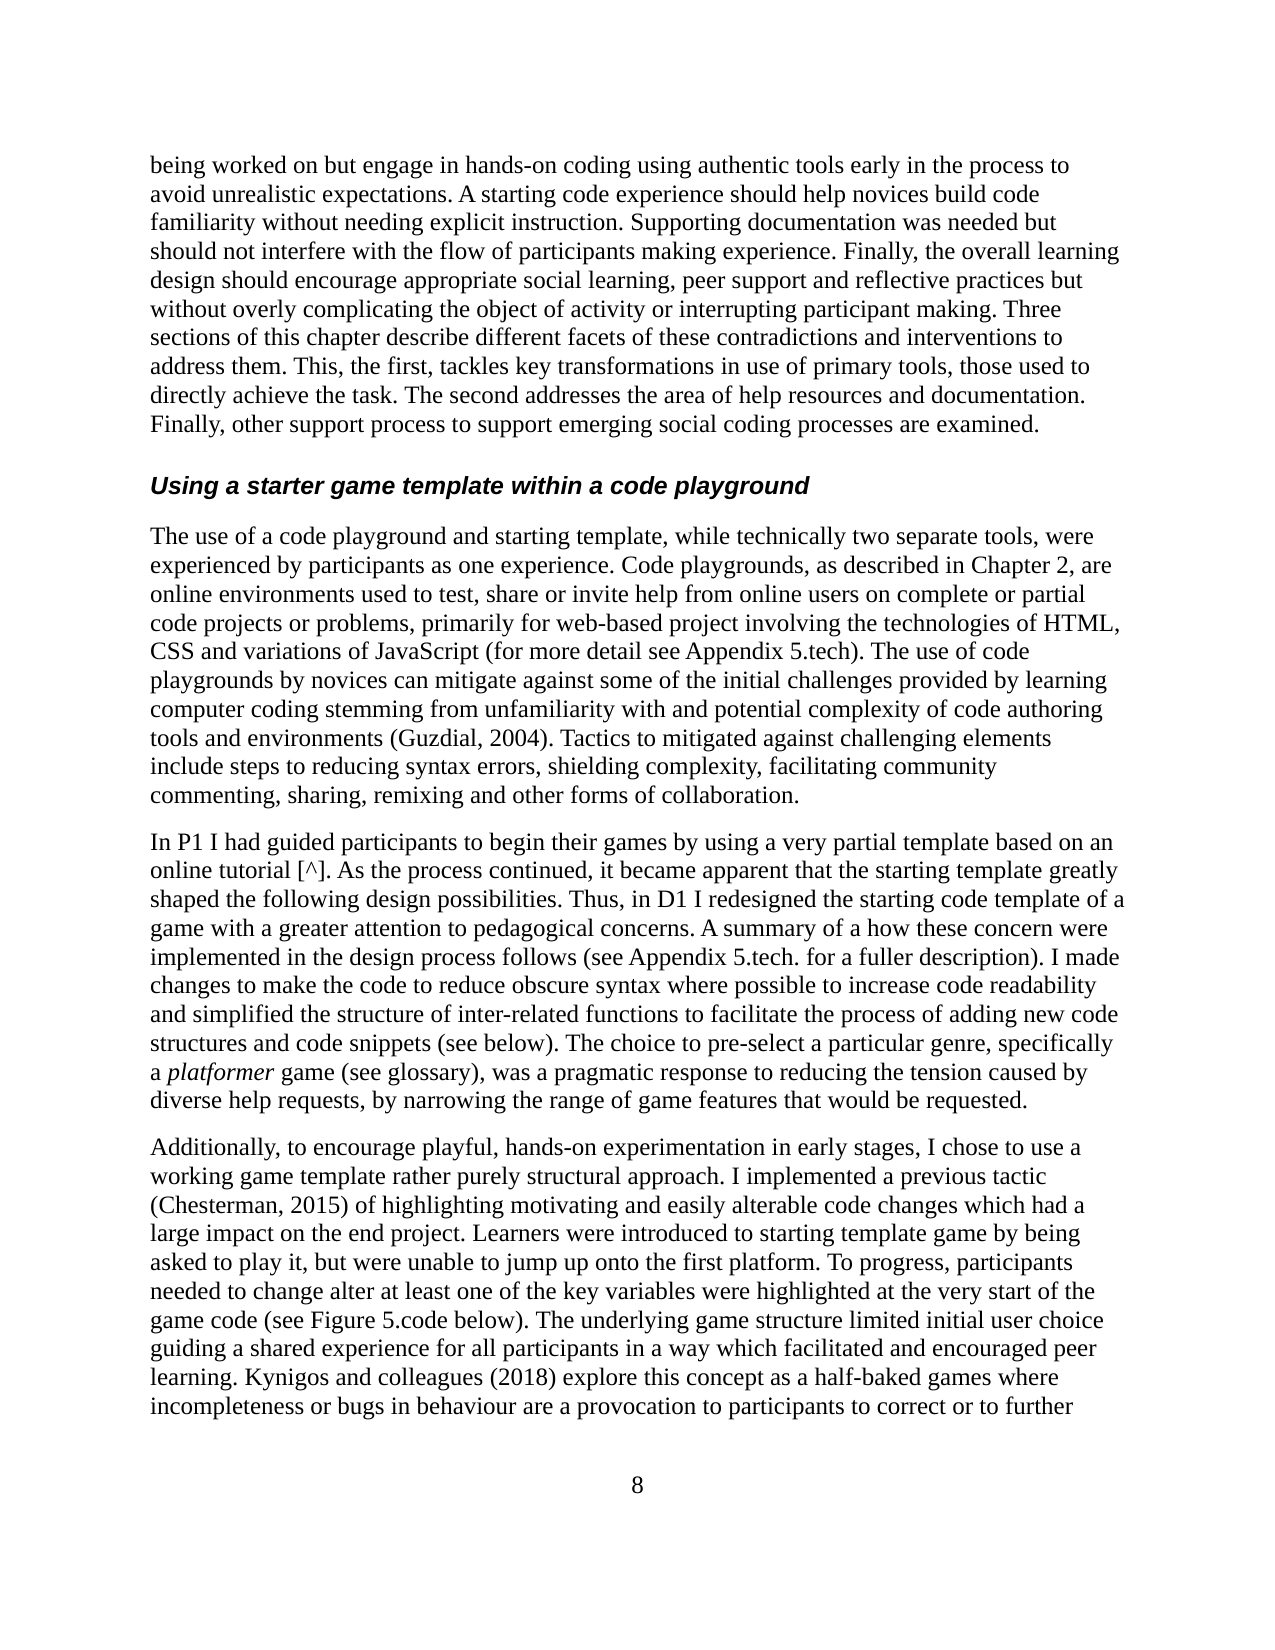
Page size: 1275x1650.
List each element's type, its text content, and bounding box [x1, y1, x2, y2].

text In P1 I had guided participants to begin their games by using a very partial template based on an online tutorial [^]. As the process continued, it became apparent that the starting template greatly shaped the following design possibilities. Thus, in D1 I redesigned the starting code template of a game with a greater attention to pedagogical concerns. A summary of a how these concern were implemented in the design process follows (see Appendix 5.tech. for a fuller description). I made changes to make the code to reduce obscure syntax where possible to increase code readability and simplified the structure of inter-related functions to facilitate the process of adding new code structures and code snippets (see below). The choice to pre-select a particular genre, specifically a platformer game (see glossary), was a pragmatic response to reducing the tension caused by diverse help requests, by narrowing the range of game features that would be requested. [150, 827, 1125, 1114]
text The use of a code playground and starting template, while technically two separate tools, were experienced by participants as one experience. Code playgrounds, as described in Chapter 2, are online environments used to test, share or invite help from online users on complete or partial code projects or problems, primarily for web-based project involving the technologies of HTML, CSS and variations of JavaScript (for more detail see Appendix 5.tech). The use of code playgrounds by novices can mitigate against some of the initial challenges provided by learning computer coding stemming from unfamiliarity with and potential complexity of code authoring tools and environments (Guzdial, 2004). Tactics to mitigated against challenging elements include steps to reducing syntax errors, shielding complexity, facilitating community commenting, sharing, remixing and other forms of collaboration. [150, 521, 1125, 809]
subtitle Using a starter game template within a code playground [150, 471, 1125, 500]
text Additionally, to encourage playful, hands-on experimentation in early stages, I chose to use a working game template rather purely structural approach. I implemented a previous tactic (Chesterman, 2015) of highlighting motivating and easily alterable code changes which had a large impact on the end project. Learners were introduced to starting template game by being asked to play it, but were unable to jump up onto the first platform. To progress, participants needed to change alter at least one of the key variables were highlighted at the very start of the game code (see Figure 5.code below). The underlying game structure limited initial user choice guiding a shared experience for all participants in a way which facilitated and encouraged peer learning. Kynigos and colleagues (2018) explore this concept as a half-baked games where incompleteness or bugs in behaviour are a provocation to participants to correct or to further [150, 1132, 1125, 1420]
text being worked on but engage in hands-on coding using authentic tools early in the process to avoid unrealistic expectations. A starting code experience should help novices build code familiarity without needing explicit instruction. Supporting documentation was needed but should not interfere with the flow of participants making experience. Finally, the overall learning design should encourage appropriate social learning, peer support and reflective practices but without overly complicating the object of activity or interrupting participant making. Three sections of this chapter describe different facets of these contradictions and interventions to address them. This, the first, tackles key transformations in use of primary tools, those used to directly achieve the task. The second addresses the area of help resources and documentation. Finally, other support process to support emerging social coding processes are examined. [150, 150, 1125, 437]
